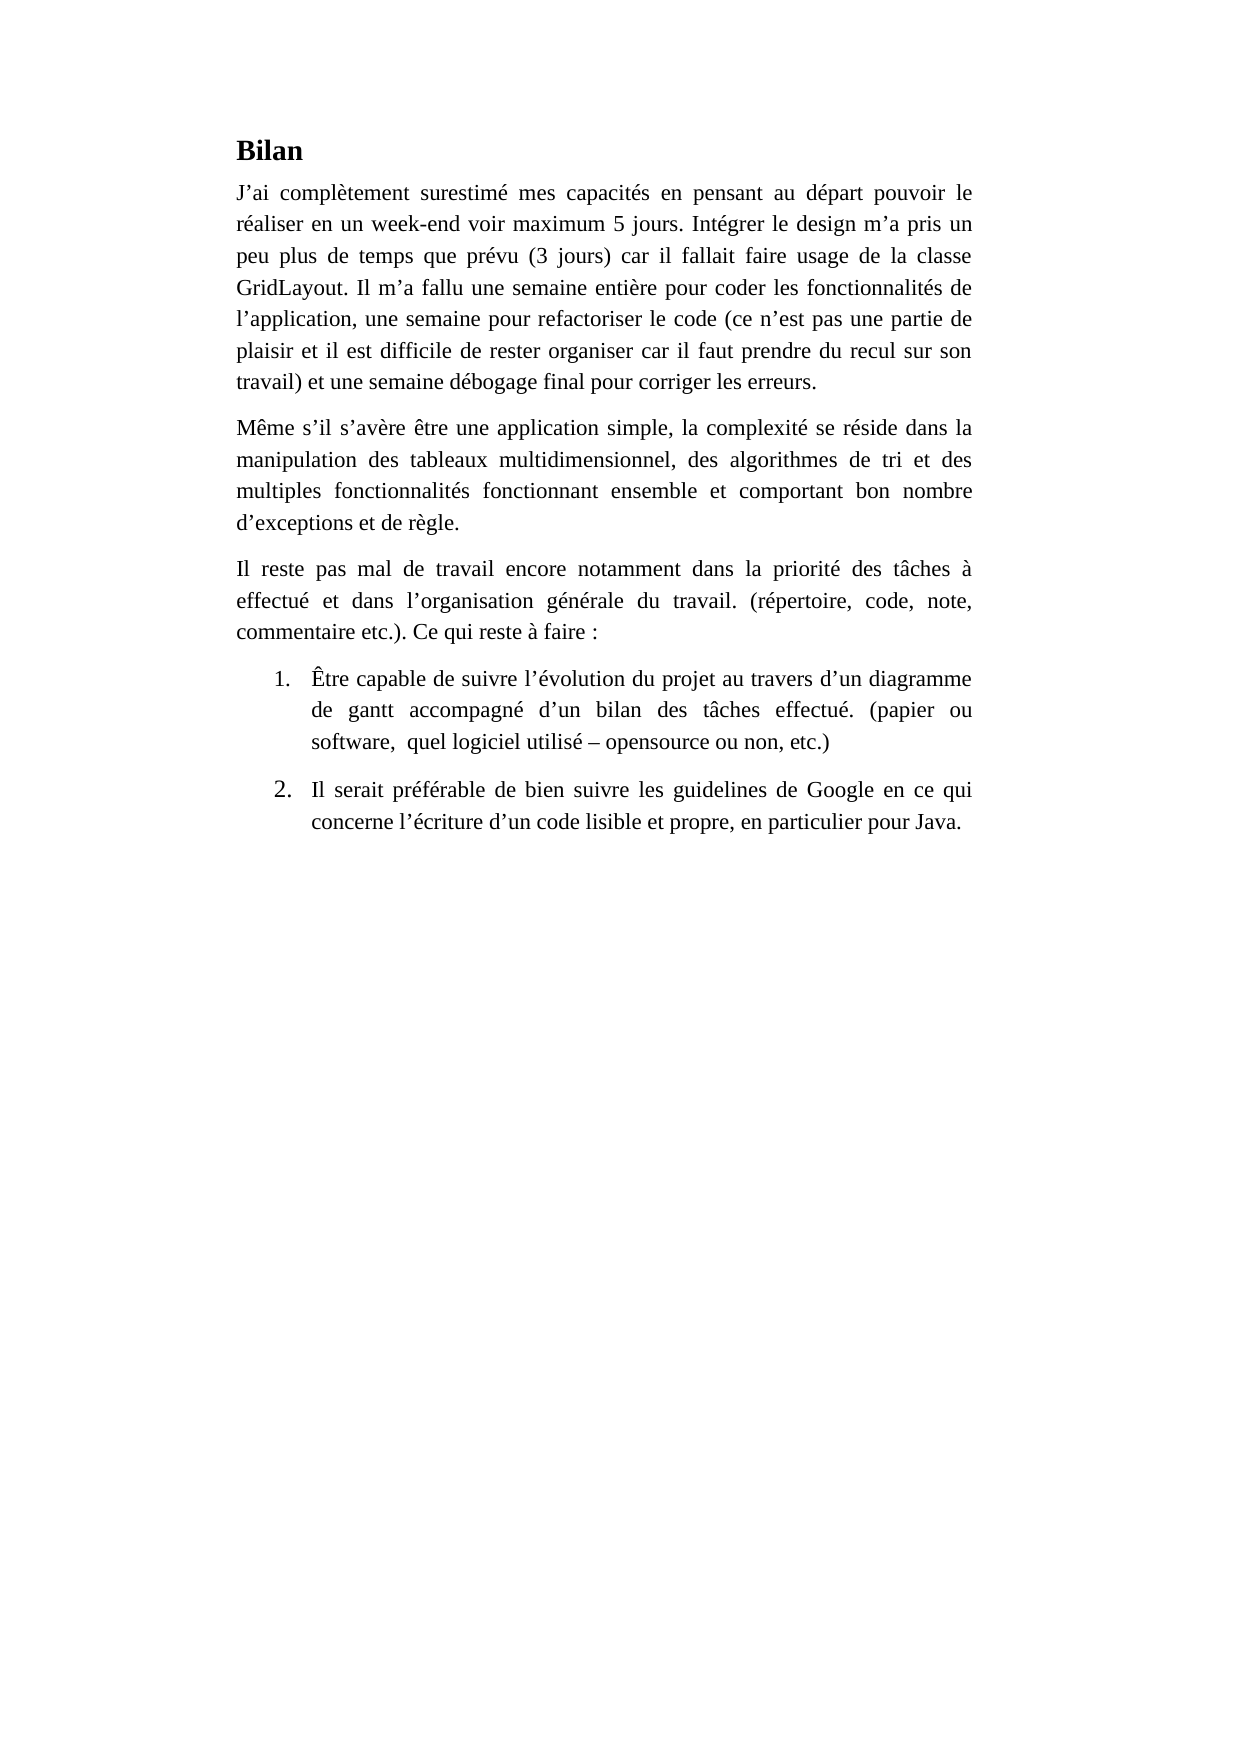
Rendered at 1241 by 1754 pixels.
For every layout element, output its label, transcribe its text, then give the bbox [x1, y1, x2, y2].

text J’ai complètement surestimé mes capacités en pensant au départ pouvoir le réaliser en un week-end voir maximum 5 jours. Intégrer le design m’a pris un peu plus de temps que prévu (3 jours) car il fallait faire usage de la classe GridLayout. Il m’a fallu une semaine entière pour coder les fonctionnalités de l’application, une semaine pour refactoriser le code (ce n’est pas une partie de plaisir et il est difficile de rester organiser car il faut prendre du recul sur son travail) et une semaine débogage final pour corriger les erreurs. [236, 179, 973, 395]
text Même s’il s’avère être une application simple, la complexité se réside dans la manipulation des tableaux multidimensionnel, des algorithmes de tri et des multiples fonctionnalités fonctionnant ensemble et comportant bon nombre d’exceptions et de règle. [236, 414, 973, 536]
list Être capable de suivre l’évolution du projet au travers d’un diagramme de gantt accompagné d’un bilan des tâches effectué. (papier ou software, quel logiciel utilisé – opensource ou non, etc.) [273, 664, 973, 754]
list Il serait préférable de bien suivre les guidelines de Google en ce qui concerne l’écriture d’un code lisible et propre, en particulier pour Java. [273, 774, 973, 834]
text Il reste pas mal de travail encore notamment dans la priorité des tâches à effectué et dans l’organisation générale du travail. (répertoire, code, note, commentaire etc.). Ce qui reste à faire : [236, 555, 973, 645]
subtitle Bilan [236, 133, 973, 166]
